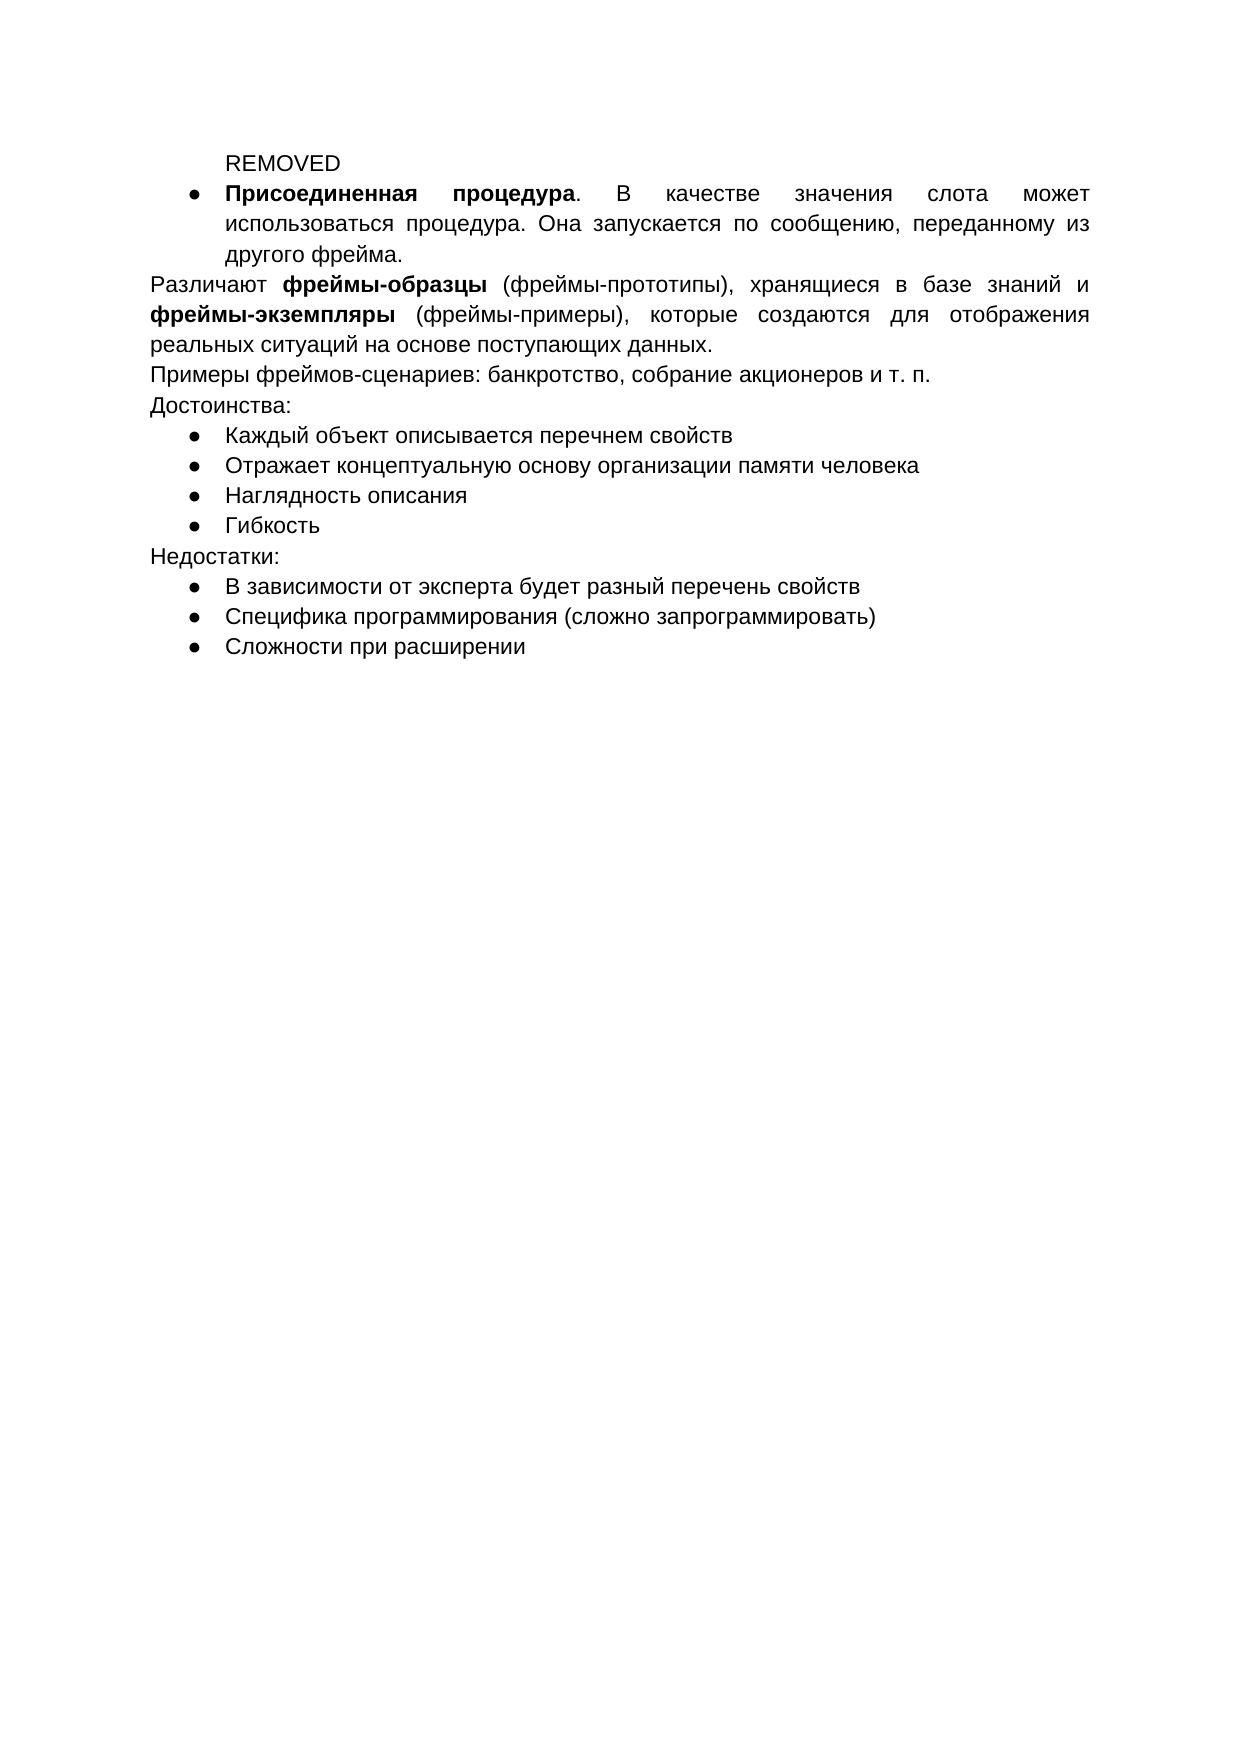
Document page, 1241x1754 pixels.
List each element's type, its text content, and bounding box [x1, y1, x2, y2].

text Недостатки: [150, 543, 1090, 569]
list Каждый объект описывается перечнем свойств [187, 422, 1090, 448]
list Гибкость [187, 512, 1090, 539]
text Различают фреймы-образцы (фреймы-прототипы), хранящиеся в базе знаний и фреймы-экземпляры (фреймы-примеры), которые создаются для отображения реальных ситуаций на основе поступающих данных. [150, 271, 1090, 358]
list Присоединенная процедура. В качестве значения слота может использоваться процедура. Она запускается по сообщению, переданному из другого фрейма. [187, 180, 1090, 267]
list Сложности при расширении [187, 633, 1090, 660]
text Достоинства: [150, 392, 1090, 418]
list В зависимости от эксперта будет разный перечень свойств [187, 573, 1090, 599]
list Отражает концептуальную основу организации памяти человека [187, 452, 1090, 478]
text Примеры фреймов-сценариев: банкротство, собрание акционеров и т. п. [150, 361, 1090, 388]
list Наглядность описания [187, 482, 1090, 509]
list REMOVED [187, 150, 1090, 176]
list Специфика программирования (сложно запрограммировать) [187, 603, 1090, 629]
